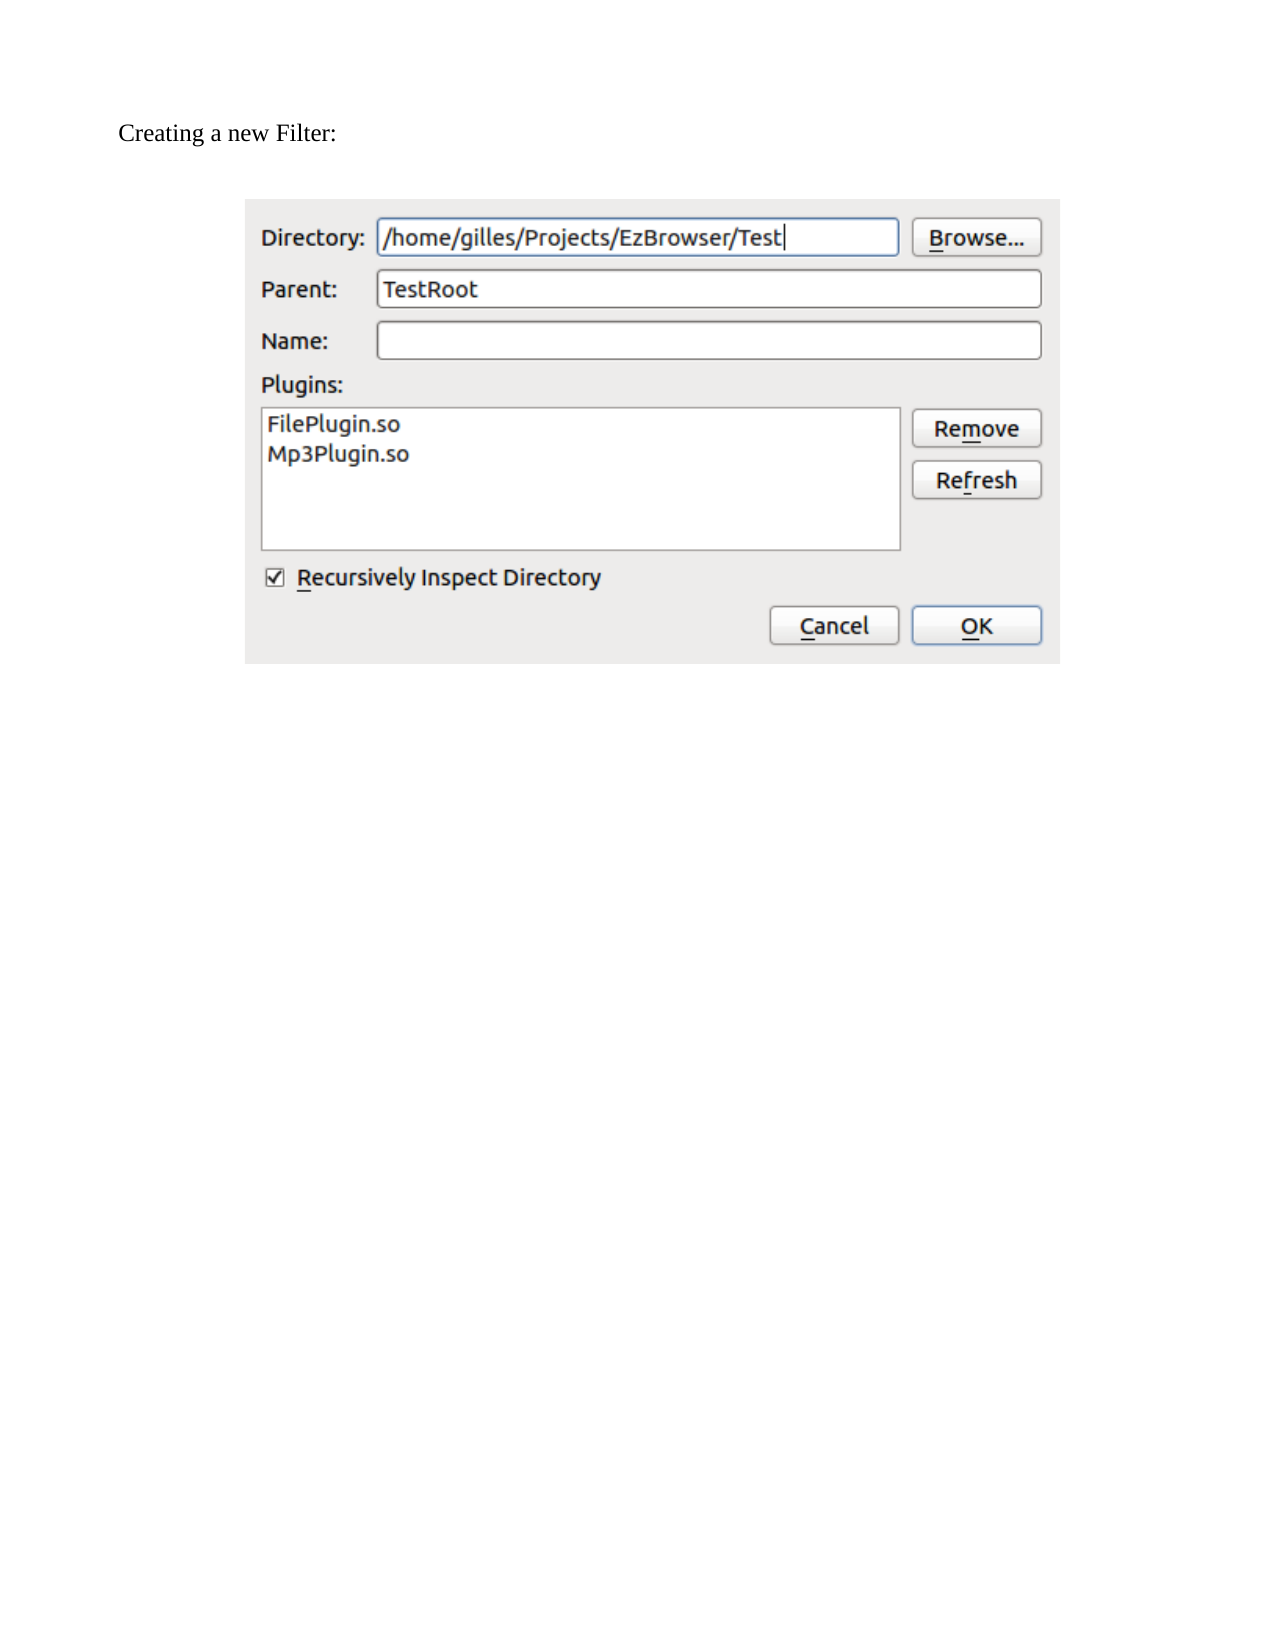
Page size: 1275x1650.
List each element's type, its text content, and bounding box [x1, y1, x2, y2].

text Creating a new Filter: [118, 118, 1157, 147]
picture [244, 199, 1061, 664]
